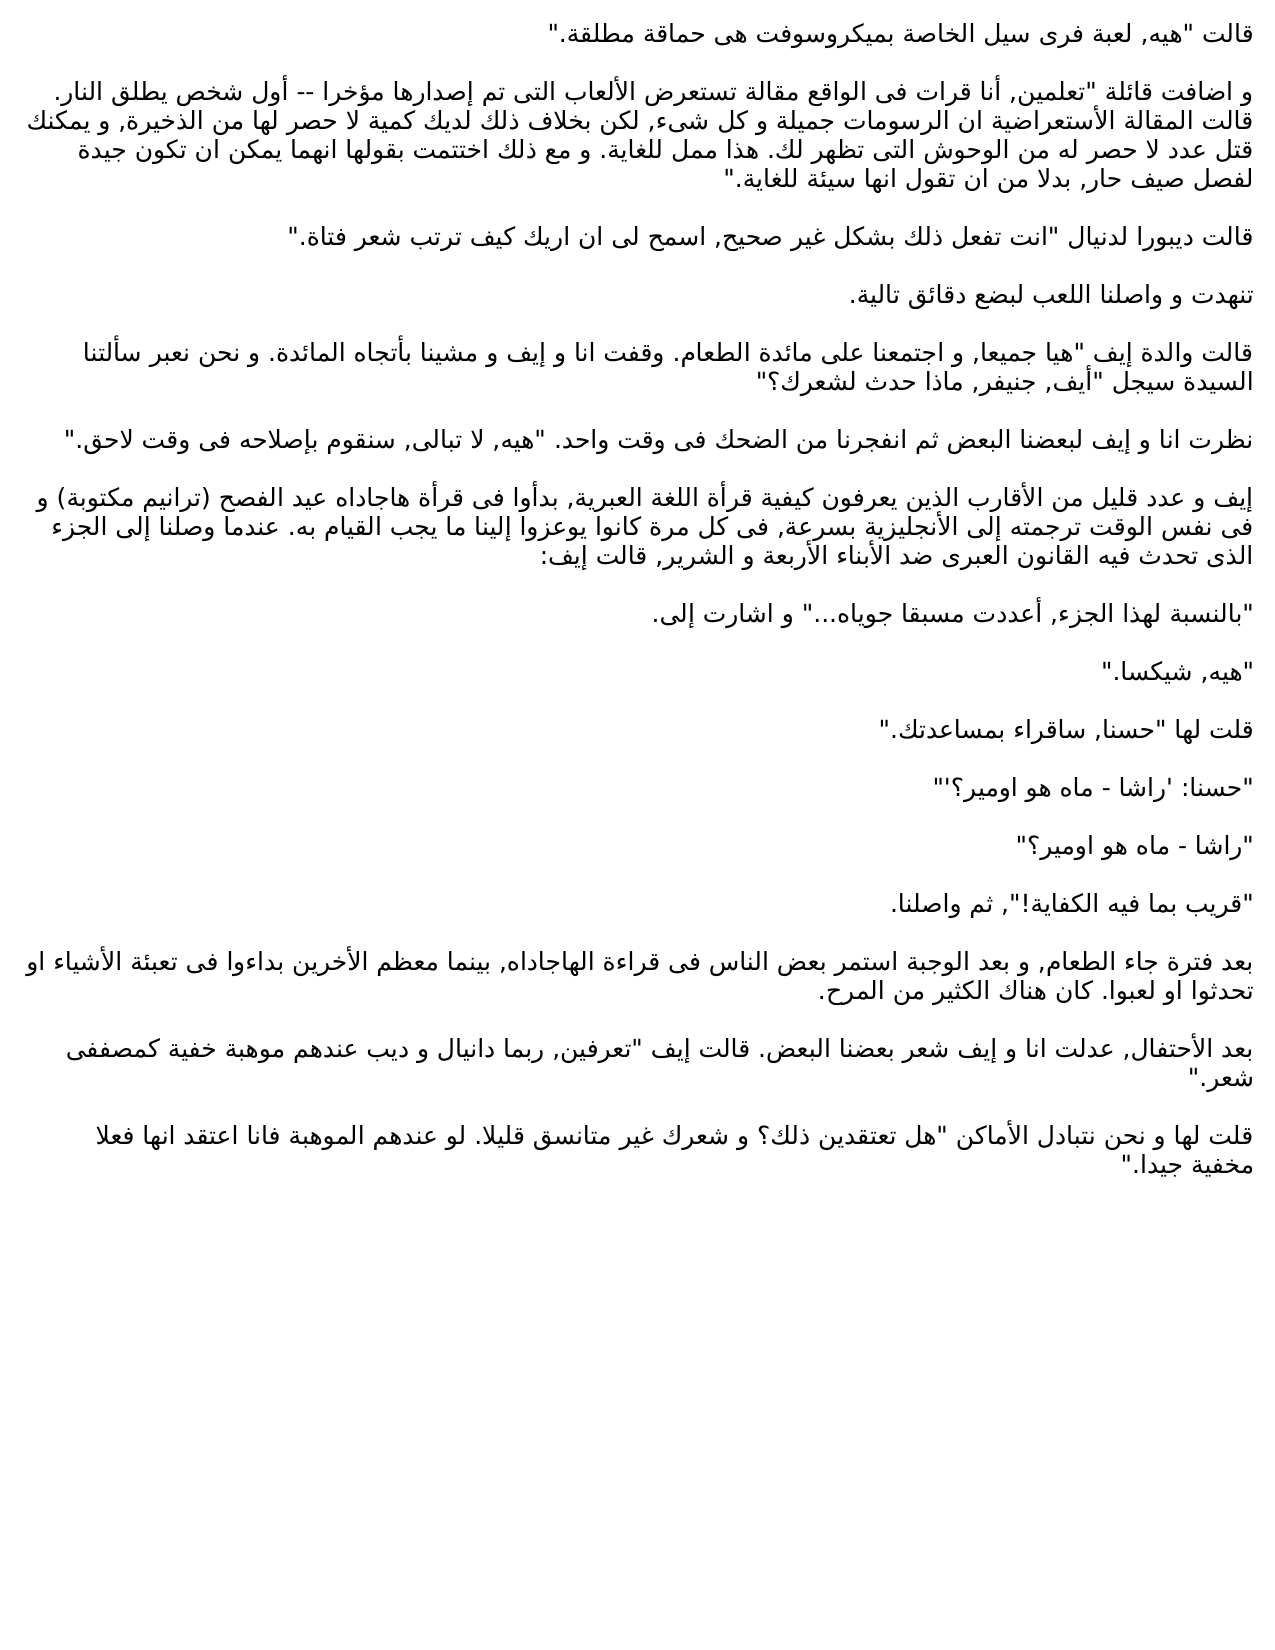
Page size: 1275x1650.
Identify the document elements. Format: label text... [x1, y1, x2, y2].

text إيف و عدد قليل من الأقارب الذين يعرفون كيفية قرأة اللغة العبرية, بدأوا فى قرأة هاجاداه عيد الفصح (ترانيم مكتوبة) و فى نفس الوقت ترجمته إلى الأنجليزية بسرعة, فى كل مرة كانوا يوعزوا إلينا ما يجب القيام به. عندما وصلنا إلى الجزء الذى تحدث فيه القانون العبرى ضد الأبناء الأربعة و الشرير, قالت إيف: [25, 483, 1254, 570]
text "حسنا: 'راشا - ماه هو اومير؟'" [25, 773, 1254, 802]
text و اضافت قائلة "تعلمين, أنا قرات فى الواقع مقالة تستعرض الألعاب التى تم إصدارها مؤخرا -- أول شخص يطلق النار. قالت المقالة الأستعراضية ان الرسومات جميلة و كل شىء, لكن بخلاف ذلك لديك كمية لا حصر لها من الذخيرة, و يمكنك قتل عدد لا حصر له من الوحوش التى تظهر لك. هذا ممل للغاية. و مع ذلك اختتمت بقولها انهما يمكن ان تكون جيدة لفصل صيف حار, بدلا من ان تقول انها سيئة للغاية." [25, 77, 1254, 193]
text "قريب بما فيه الكفاية!", ثم واصلنا. [25, 889, 1254, 918]
text بعد فترة جاء الطعام, و بعد الوجبة استمر بعض الناس فى قراءة الهاجاداه, بينما معظم الأخرين بداءوا فى تعبئة الأشياء او تحدثوا او لعبوا. كان هناك الكثير من المرح. [25, 947, 1254, 1005]
text "هيه, شيكسا." [25, 657, 1254, 686]
text نظرت انا و إيف لبعضنا البعض ثم انفجرنا من الضحك فى وقت واحد. "هيه, لا تبالى, سنقوم بإصلاحه فى وقت لاحق." [25, 425, 1254, 454]
text قالت "هيه, لعبة فرى سيل الخاصة بميكروسوفت هى حماقة مطلقة." [25, 19, 1254, 48]
text "بالنسبة لهذا الجزء, أعددت مسبقا جوياه..." و اشارت إلى. [25, 599, 1254, 628]
text قلت لها و نحن نتبادل الأماكن "هل تعتقدين ذلك؟ و شعرك غير متانسق قليلا. لو عندهم الموهبة فانا اعتقد انها فعلا مخفية جيدا." [25, 1121, 1254, 1179]
text قلت لها "حسنا, ساقراء بمساعدتك." [25, 715, 1254, 744]
text بعد الأحتفال, عدلت انا و إيف شعر بعضنا البعض. قالت إيف "تعرفين, ربما دانيال و ديب عندهم موهبة خفية كمصففى شعر." [25, 1034, 1254, 1092]
text "راشا - ماه هو اومير؟" [25, 831, 1254, 860]
text قالت والدة إيف "هيا جميعا, و اجتمعنا على مائدة الطعام. وقفت انا و إيف و مشينا بأتجاه المائدة. و نحن نعبر سألتنا السيدة سيجل "أيف, جنيفر, ماذا حدث لشعرك؟" [25, 338, 1254, 396]
text قالت ديبورا لدنيال "انت تفعل ذلك بشكل غير صحيح, اسمح لى ان اريك كيف ترتب شعر فتاة." [25, 222, 1254, 251]
text تنهدت و واصلنا اللعب لبضع دقائق تالية. [25, 280, 1254, 309]
